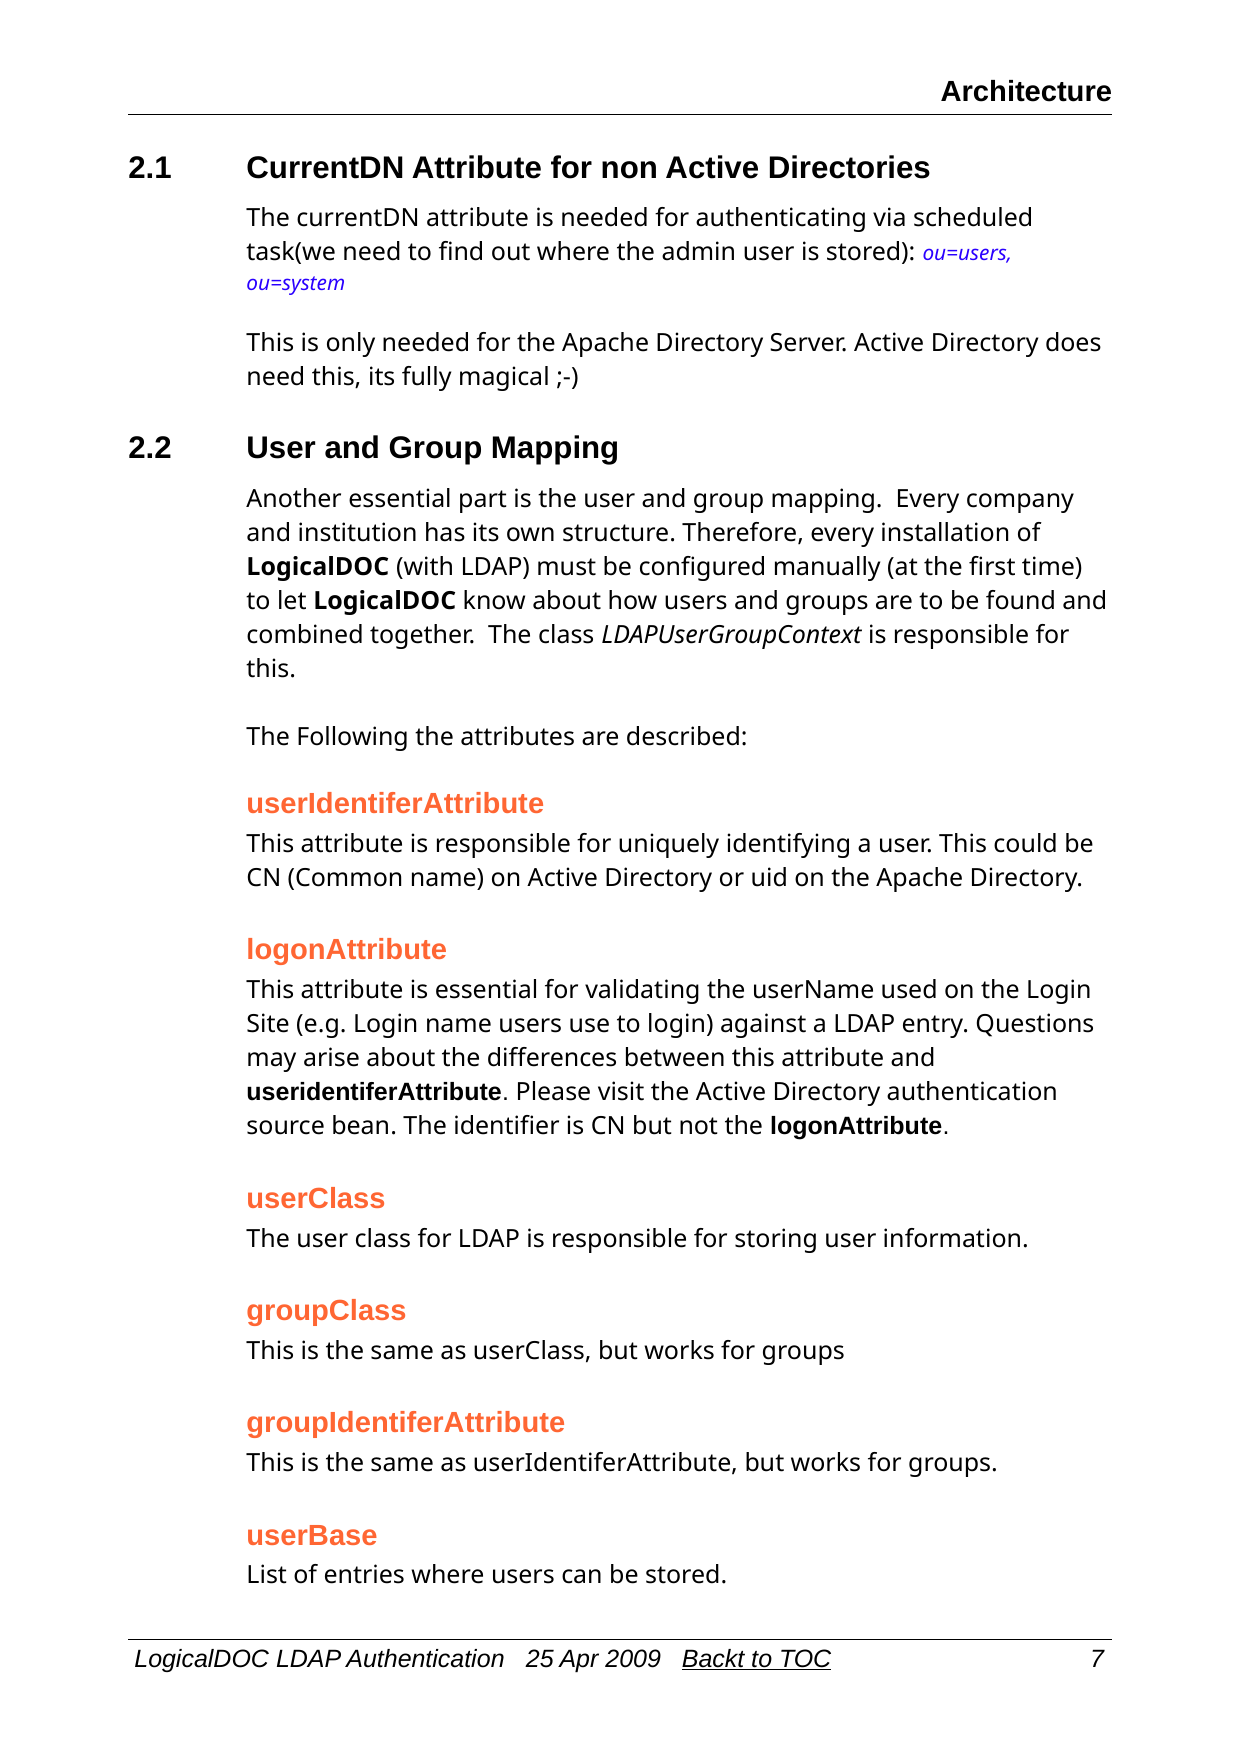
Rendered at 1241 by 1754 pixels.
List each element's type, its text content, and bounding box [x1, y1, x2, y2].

text Another essential part is the user and group mapping. Every company and institution has its own structure. Therefore, every installation of LogicalDOC (with LDAP) must be configured manually (at the first time) to let LogicalDOC know about how users and groups are to be found and combined together. The class LDAPUserGroupContext is responsible for this. [246, 480, 1112, 685]
text The currentDN attribute is needed for authenticating via scheduled [246, 200, 1112, 234]
subtitle User and Group Mapping [128, 431, 1112, 466]
text This attribute is responsible for uniquely identifying a user. This could be CN (Common name) on Active Directory or uid on the Apache Directory. [246, 825, 1112, 893]
subtitle userBase [246, 1519, 1112, 1551]
text task(we need to find out where the admin user is stored): ou=users, [246, 234, 1112, 268]
subtitle groupClass [246, 1294, 1112, 1327]
subtitle userClass [246, 1182, 1112, 1214]
text ou=system [246, 268, 1112, 296]
text This attribute is essential for validating the userName used on the Login Site (e.g. Login name users use to login) against a LDAP entry. Questions may arise about the differences between this attribute and useridentiferAttribute. Please visit the Active Directory authentication source bean. The identifier is CN but not the logonAttribute. [246, 972, 1112, 1142]
text The user class for LDAP is responsible for storing user information. [246, 1220, 1112, 1254]
text This is the same as userIdentiferAttribute, but works for groups. [246, 1445, 1112, 1479]
text List of entries where users can be stored. [246, 1557, 1112, 1591]
subtitle CurrentDN Attribute for non Active Directories [128, 150, 1112, 185]
subtitle logonAttribute [246, 933, 1112, 966]
text This is the same as userClass, but works for groups [246, 1333, 1112, 1367]
subtitle groupIdentiferAttribute [246, 1406, 1112, 1439]
subtitle userIdentiferAttribute [246, 787, 1112, 819]
text This is only needed for the Apache Directory Server. Active Directory does need this, its fully magical ;-) [246, 325, 1112, 393]
text The Following the attributes are described: [246, 719, 1112, 753]
